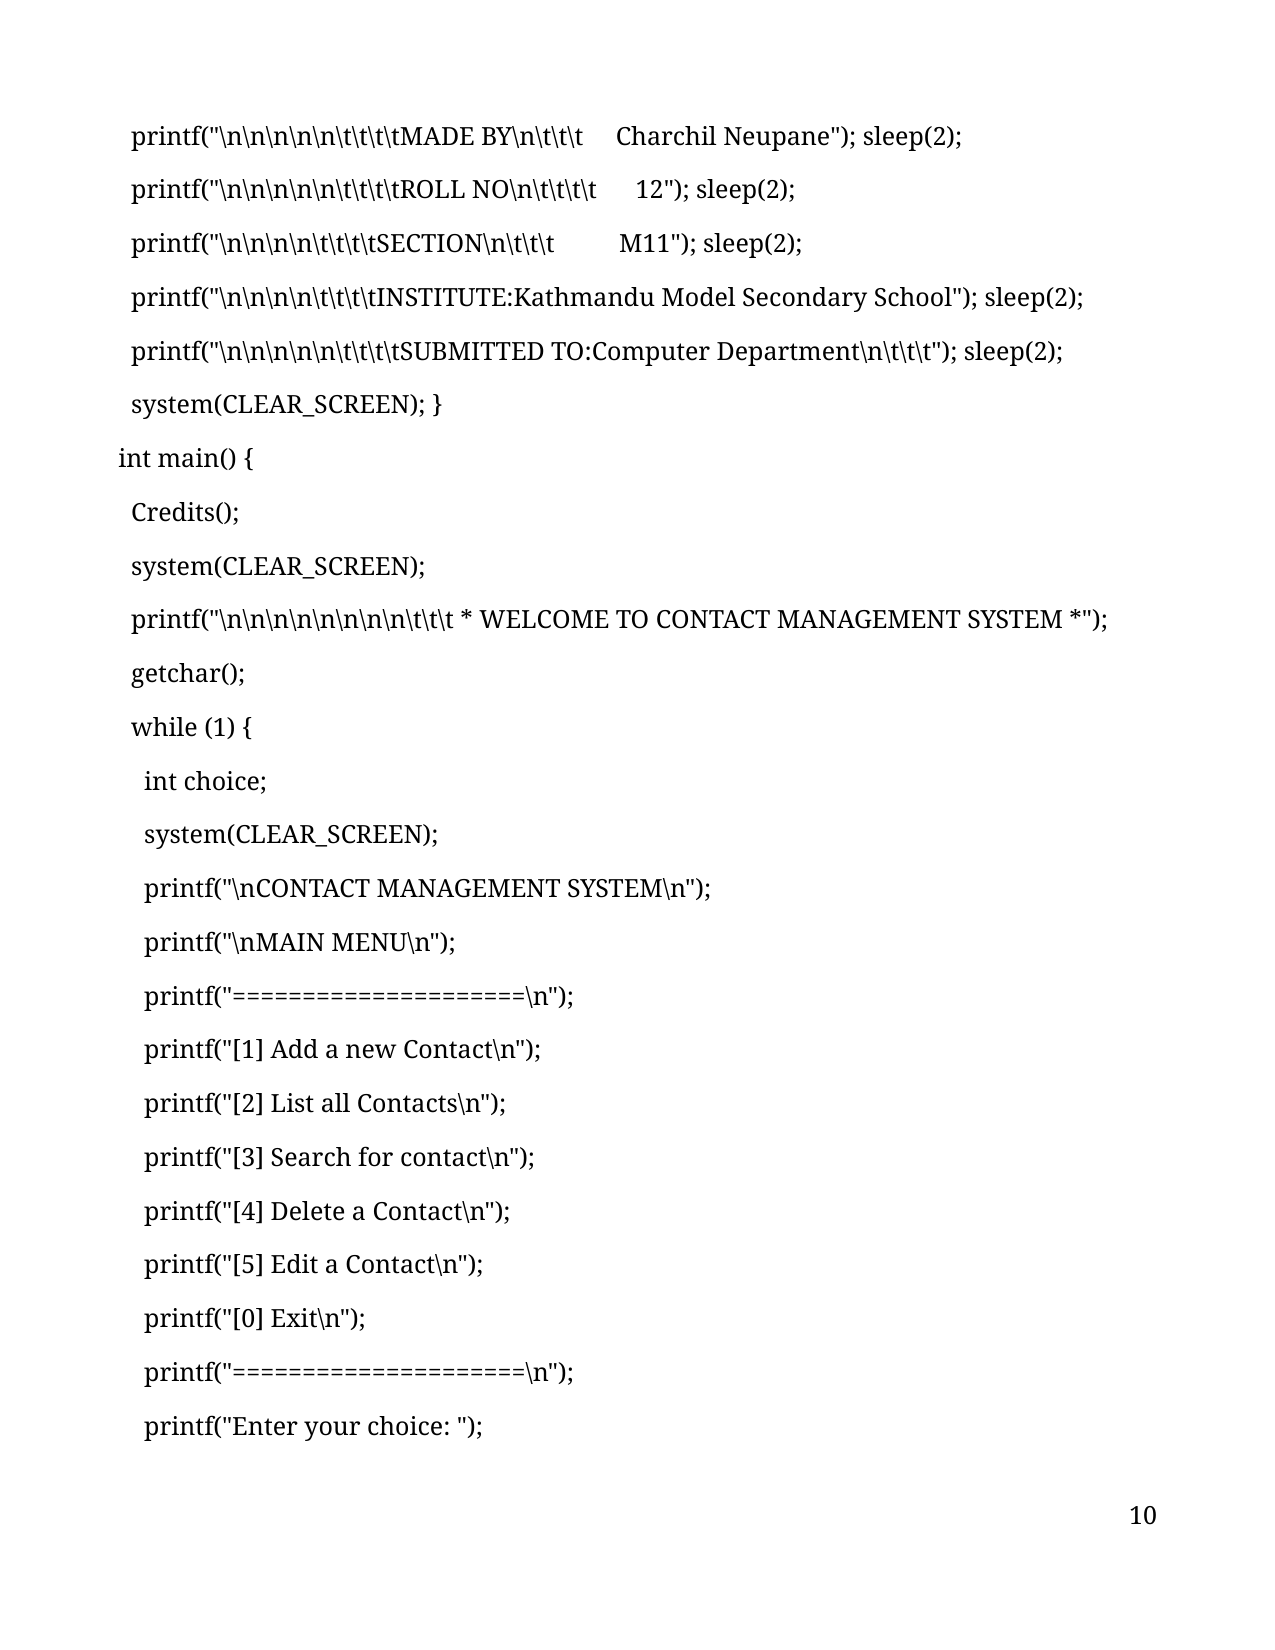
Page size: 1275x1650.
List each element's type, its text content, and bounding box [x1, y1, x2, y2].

text printf("\n\n\n\n\n\t\t\t\tMADE BY\n\t\t\t Charchil Neupane"); sleep(2); [118, 118, 1157, 152]
text printf("[4] Delete a Contact\n"); [118, 1193, 1157, 1227]
text printf("\nCONTACT MANAGEMENT SYSTEM\n"); [118, 871, 1157, 905]
text printf("Enter your choice: "); [118, 1408, 1157, 1442]
text printf("[0] Exit\n"); [118, 1301, 1157, 1335]
text printf("\n\n\n\n\n\t\t\t\tROLL NO\n\t\t\t\t 12"); sleep(2); [118, 172, 1157, 206]
text printf("=====================\n"); [118, 978, 1157, 1012]
text int main() { [118, 441, 1157, 475]
text printf("\n\n\n\n\n\t\t\t\tSUBMITTED TO:Computer Department\n\t\t\t"); sleep(2); [118, 333, 1157, 367]
text printf("[3] Search for contact\n"); [118, 1139, 1157, 1173]
text printf("\nMAIN MENU\n"); [118, 924, 1157, 958]
text system(CLEAR_SCREEN); [118, 548, 1157, 582]
text while (1) { [118, 709, 1157, 743]
text system(CLEAR_SCREEN); [118, 817, 1157, 851]
text printf("[2] List all Contacts\n"); [118, 1086, 1157, 1120]
text printf("=====================\n"); [118, 1354, 1157, 1388]
text getchar(); [118, 656, 1157, 690]
text system(CLEAR_SCREEN); } [118, 387, 1157, 421]
text Credits(); [118, 494, 1157, 528]
text printf("\n\n\n\n\t\t\t\tINSTITUTE:Kathmandu Model Secondary School"); sleep(2); [118, 279, 1157, 313]
text int choice; [118, 763, 1157, 797]
text printf("\n\n\n\n\n\n\n\n\t\t\t * WELCOME TO CONTACT MANAGEMENT SYSTEM *"); [118, 602, 1157, 636]
text printf("[1] Add a new Contact\n"); [118, 1032, 1157, 1066]
text printf("[5] Edit a Contact\n"); [118, 1247, 1157, 1281]
text printf("\n\n\n\n\t\t\t\tSECTION\n\t\t\t M11"); sleep(2); [118, 226, 1157, 260]
